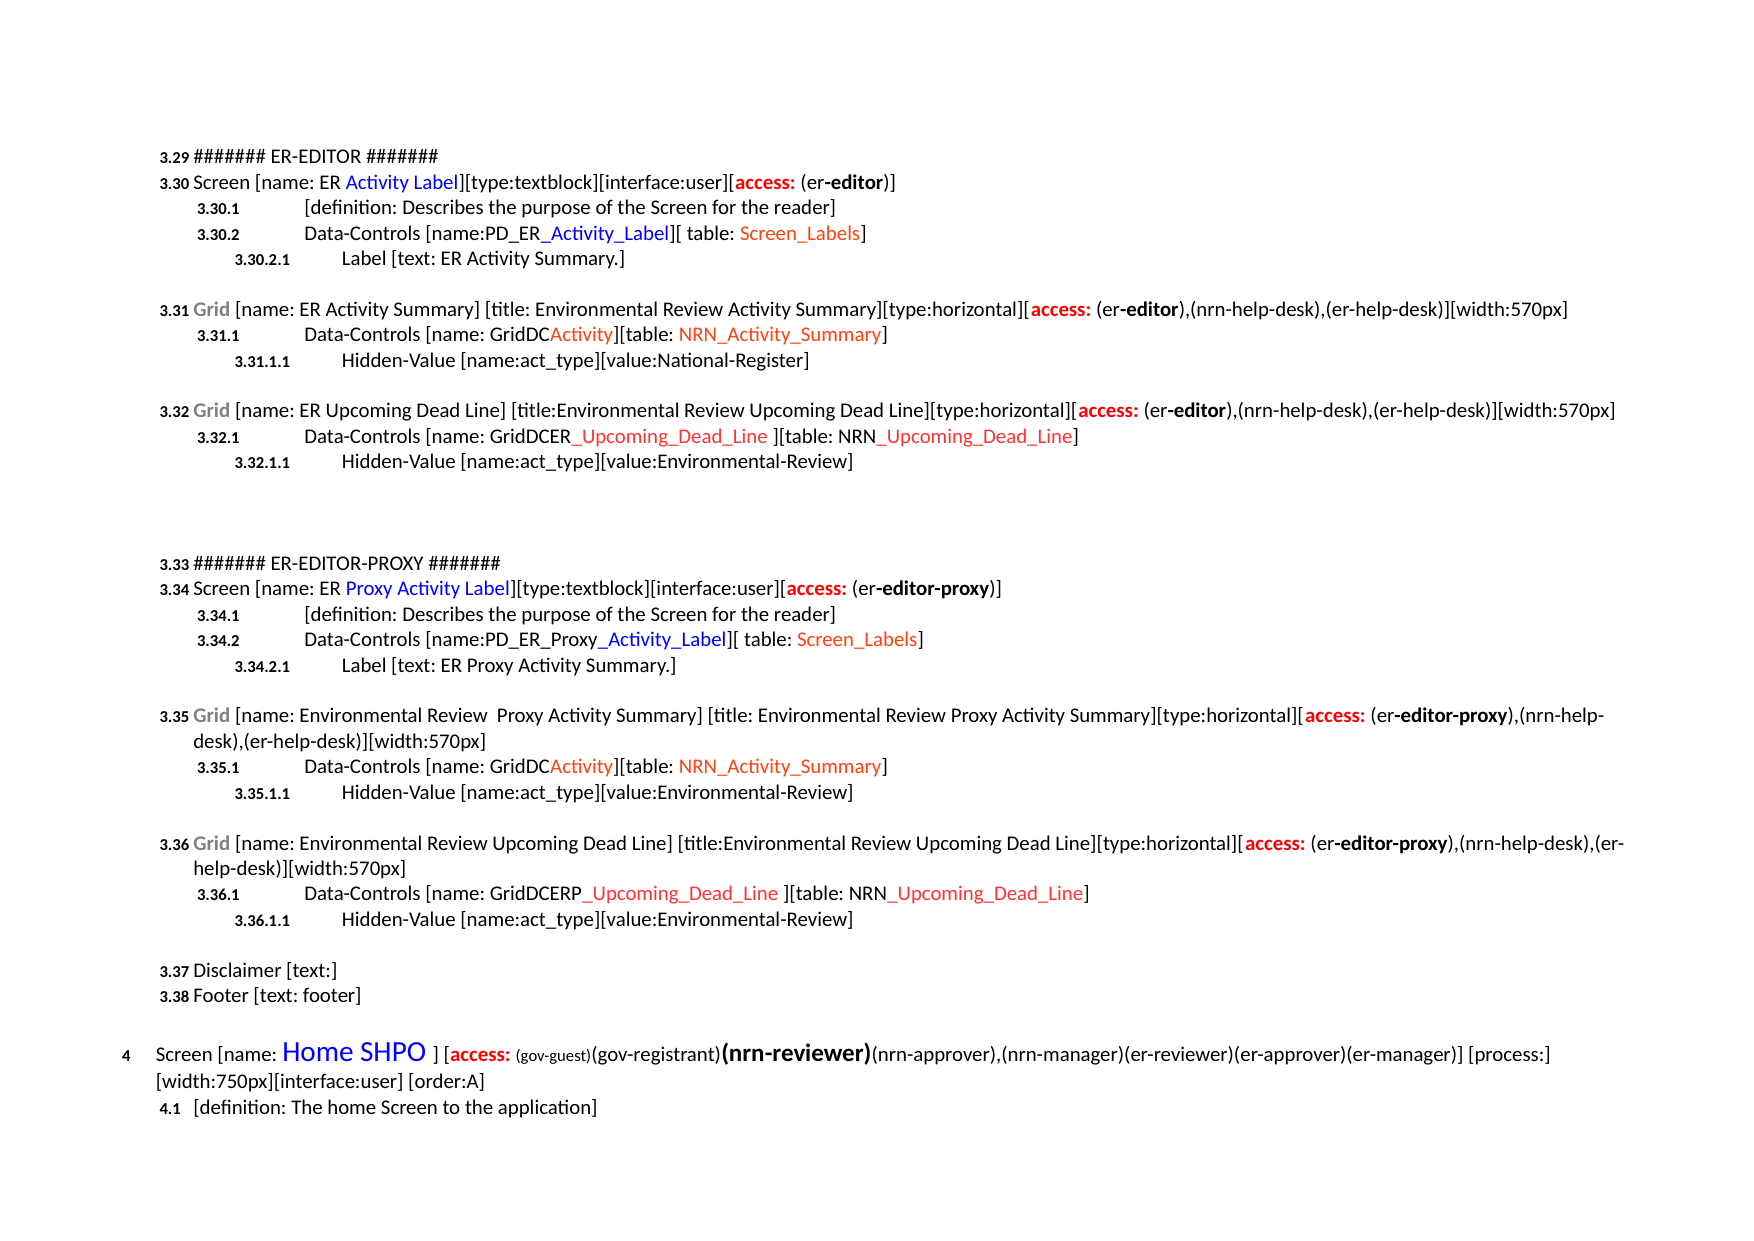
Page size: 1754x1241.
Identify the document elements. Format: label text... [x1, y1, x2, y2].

list Grid [name: ER Activity Summary] [title: Environmental Review Activity Summary][type:horizontal][access: (er-editor),(nrn-help-desk),(er-help-desk)][width:570px] [156, 296, 1636, 321]
list Data-Controls [name: GridDCActivity][table: NRN_Activity_Summary] [193, 321, 1636, 347]
list [definition: Describes the purpose of the Screen for the reader] [193, 601, 1636, 626]
list Footer [text: footer] [156, 982, 1636, 1008]
list Disclaimer [text:] [156, 957, 1636, 982]
list Screen [name: ER Proxy Activity Label][type:textblock][interface:user][access: (er-editor-proxy)] [156, 576, 1636, 601]
list Data-Controls [name:PD_ER_Activity_Label][ table: Screen_Labels] [193, 220, 1636, 245]
list Grid [name: ER Upcoming Dead Line] [title:Environmental Review Upcoming Dead Line][type:horizontal][access: (er-editor),(nrn-help-desk),(er-help-desk)][width:570px] [156, 398, 1636, 423]
list Hidden-Value [name:act_type][value:Environmental-Review] [231, 779, 1636, 804]
list [definition: The home Screen to the application] [156, 1094, 1636, 1119]
list Data-Controls [name: GridDCERP_Upcoming_Dead_Line ][table: NRN_Upcoming_Dead_Line] [193, 881, 1636, 906]
list ####### ER-EDITOR ####### [156, 143, 1636, 169]
list Grid [name: Environmental Review Upcoming Dead Line] [title:Environmental Review Upcoming Dead Line][type:horizontal][access: (er-editor-proxy),(nrn-help-desk),(er-help-desk)][width:570px] [156, 830, 1636, 881]
list ####### ER-EDITOR-PROXY ####### [156, 550, 1636, 576]
list Data-Controls [name:PD_ER_Proxy_Activity_Label][ table: Screen_Labels] [193, 626, 1636, 652]
list Hidden-Value [name:act_type][value:Environmental-Review] [231, 906, 1636, 931]
list Data-Controls [name: GridDCER_Upcoming_Dead_Line ][table: NRN_Upcoming_Dead_Line] [193, 423, 1636, 448]
list Screen [name: ER Activity Label][type:textblock][interface:user][access: (er-editor)] [156, 169, 1636, 194]
list Data-Controls [name: GridDCActivity][table: NRN_Activity_Summary] [193, 753, 1636, 779]
list Label [text: ER Proxy Activity Summary.] [231, 652, 1636, 677]
list Hidden-Value [name:act_type][value:Environmental-Review] [231, 448, 1636, 474]
list Label [text: ER Activity Summary.] [231, 245, 1636, 271]
list Grid [name: Environmental Review Proxy Activity Summary] [title: Environmental Review Proxy Activity Summary][type:horizontal][access: (er-editor-proxy),(nrn-help-desk),(er-help-desk)][width:570px] [156, 703, 1636, 753]
list Screen [name: Home SHPO ] [access: (gov-guest)(gov-registrant)(nrn-reviewer)(nrn-approver),(nrn-manager)(er-reviewer)(er-approver)(er-manager)] [process:][width:750px][interface:user] [order:A] [118, 1033, 1636, 1094]
list Hidden-Value [name:act_type][value:National-Register] [231, 347, 1636, 372]
list [definition: Describes the purpose of the Screen for the reader] [193, 194, 1636, 220]
